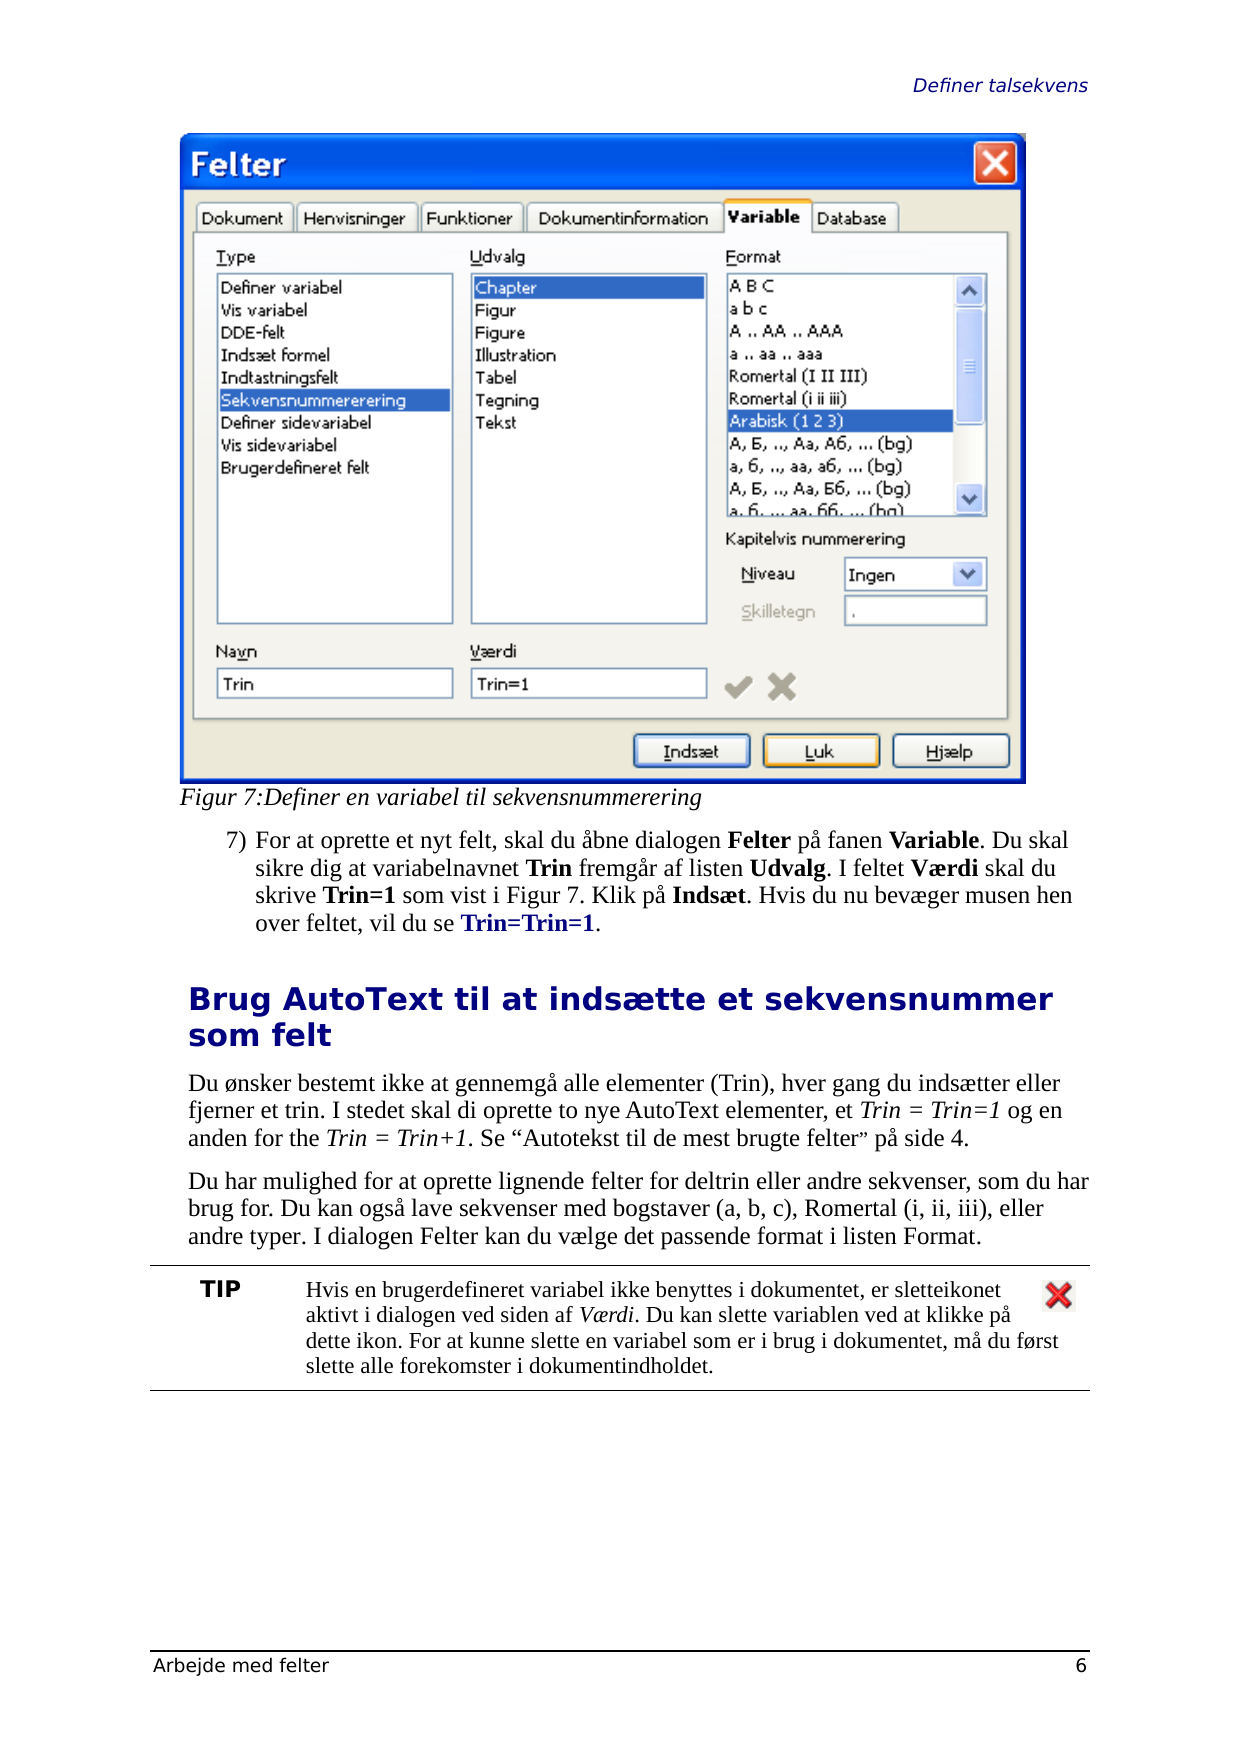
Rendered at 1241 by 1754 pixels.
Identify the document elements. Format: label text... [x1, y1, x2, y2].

text Du har mulighed for at oprette lignende felter for deltrin eller andre sekvenser, som du har brug for. Du kan også lave sekvenser med bogstaver (a, b, c), Romertal (i, ii, iii), eller andre typer. I dialogen Felter kan du vælge det passende format i listen Format. [188, 1167, 1090, 1250]
text Figur 7:Definer en variabel til sekvensnummerering [179, 134, 1062, 811]
subtitle Brug AutoText til at indsætte et sekvensnummer som felt [188, 982, 1090, 1054]
picture [1042, 1280, 1077, 1312]
list For at oprette et nyt felt, skal du åbne dialogen Felter på fanen Variable. Du skal sikre dig at variabelnavnet Trin fremgår af listen Udvalg. I feltet Værdi skal du skrive Trin=1 som vist i Figur 7. Klik på Indsæt. Hvis du nu bevæger musen hen over feltet, vil du se Trin=Trin=1. [226, 134, 1090, 937]
picture [179, 133, 1026, 784]
text Du ønsker bestemt ikke at gennemgå alle elementer (Trin), hver gang du indsætter eller fjerner et trin. I stedet skal di oprette to nye AutoText elementer, et Trin = Trin=1 og en anden for the Trin = Trin+1. Se “Autotekst til de mest brugte felter” på side 4. [188, 1069, 1090, 1152]
table_header TIP [150, 1266, 291, 1390]
table_header Hvis en brugerdefineret variabel ikke benyttes i dokumentet, er sletteikonet aktivt i dialogen ved siden af Værdi. Du kan slette variablen ved at klikke på dette ikon. For at kunne slette en variabel som er i brug i dokumentet, må du først slette alle forekomster i dokumentindholdet. [291, 1266, 1090, 1390]
